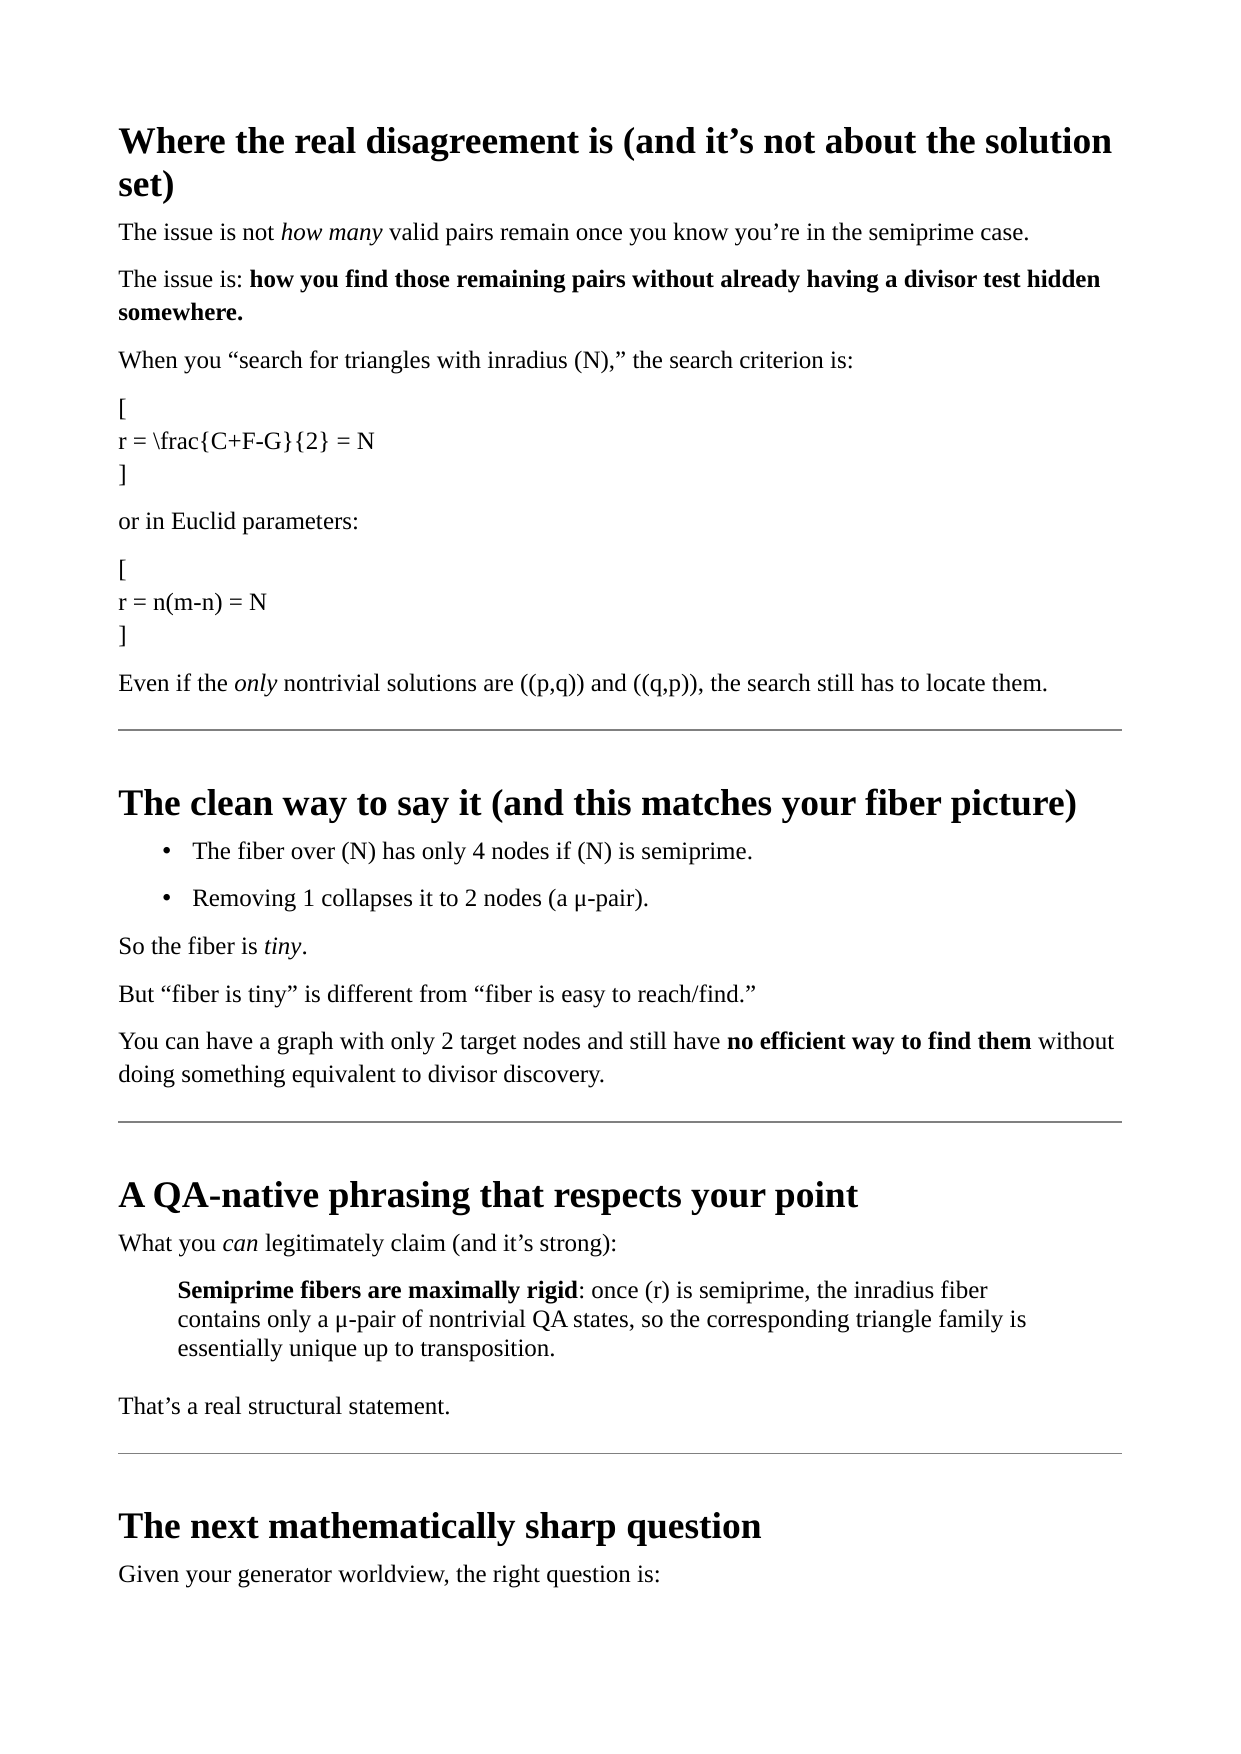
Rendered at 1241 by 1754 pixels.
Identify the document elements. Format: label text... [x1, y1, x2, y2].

text The issue is not how many valid pairs remain once you know you’re in the semiprime case. [118, 217, 1122, 246]
text That’s a real structural statement. [118, 1391, 1122, 1420]
text When you “search for triangles with inradius (N),” the search criterion is: [118, 345, 1122, 374]
list Removing 1 collapses it to 2 nodes (a μ-pair). [162, 883, 1122, 912]
text Even if the only nontrivial solutions are ((p,q)) and ((q,p)), the search still has to locate them. [118, 668, 1122, 696]
text [ r = \frac{C+F-G}{2} = N ] [118, 393, 1122, 487]
list The fiber over (N) has only 4 nodes if (N) is semiprime. [162, 836, 1122, 865]
text But “fiber is tiny” is different from “fiber is easy to reach/find.” [118, 979, 1122, 1007]
text You can have a graph with only 2 target nodes and still have no efficient way to find them without doing something equivalent to divisor discovery. [118, 1026, 1122, 1088]
text Semiprime fibers are maximally rigid: once (r) is semiprime, the inradius fiber contains only a μ-pair of nontrivial QA states, so the corresponding triangle family is essentially unique up to transposition. [177, 1275, 1063, 1362]
text or in Euclid parameters: [118, 506, 1122, 535]
subtitle The next mathematically sharp question [118, 1504, 1122, 1547]
text The issue is: how you find those remaining pairs without already having a divisor test hidden somewhere. [118, 264, 1122, 326]
text So the fiber is tiny. [118, 931, 1122, 960]
subtitle The clean way to say it (and this matches your fiber picture) [118, 780, 1122, 823]
subtitle Where the real disagreement is (and it’s not about the solution set) [118, 118, 1122, 204]
text Given your generator worldview, the right question is: [118, 1559, 1122, 1588]
subtitle A QA-native phrasing that respects your point [118, 1172, 1122, 1215]
text What you can legitimately claim (and it’s strong): [118, 1228, 1122, 1256]
text [ r = n(m-n) = N ] [118, 554, 1122, 649]
